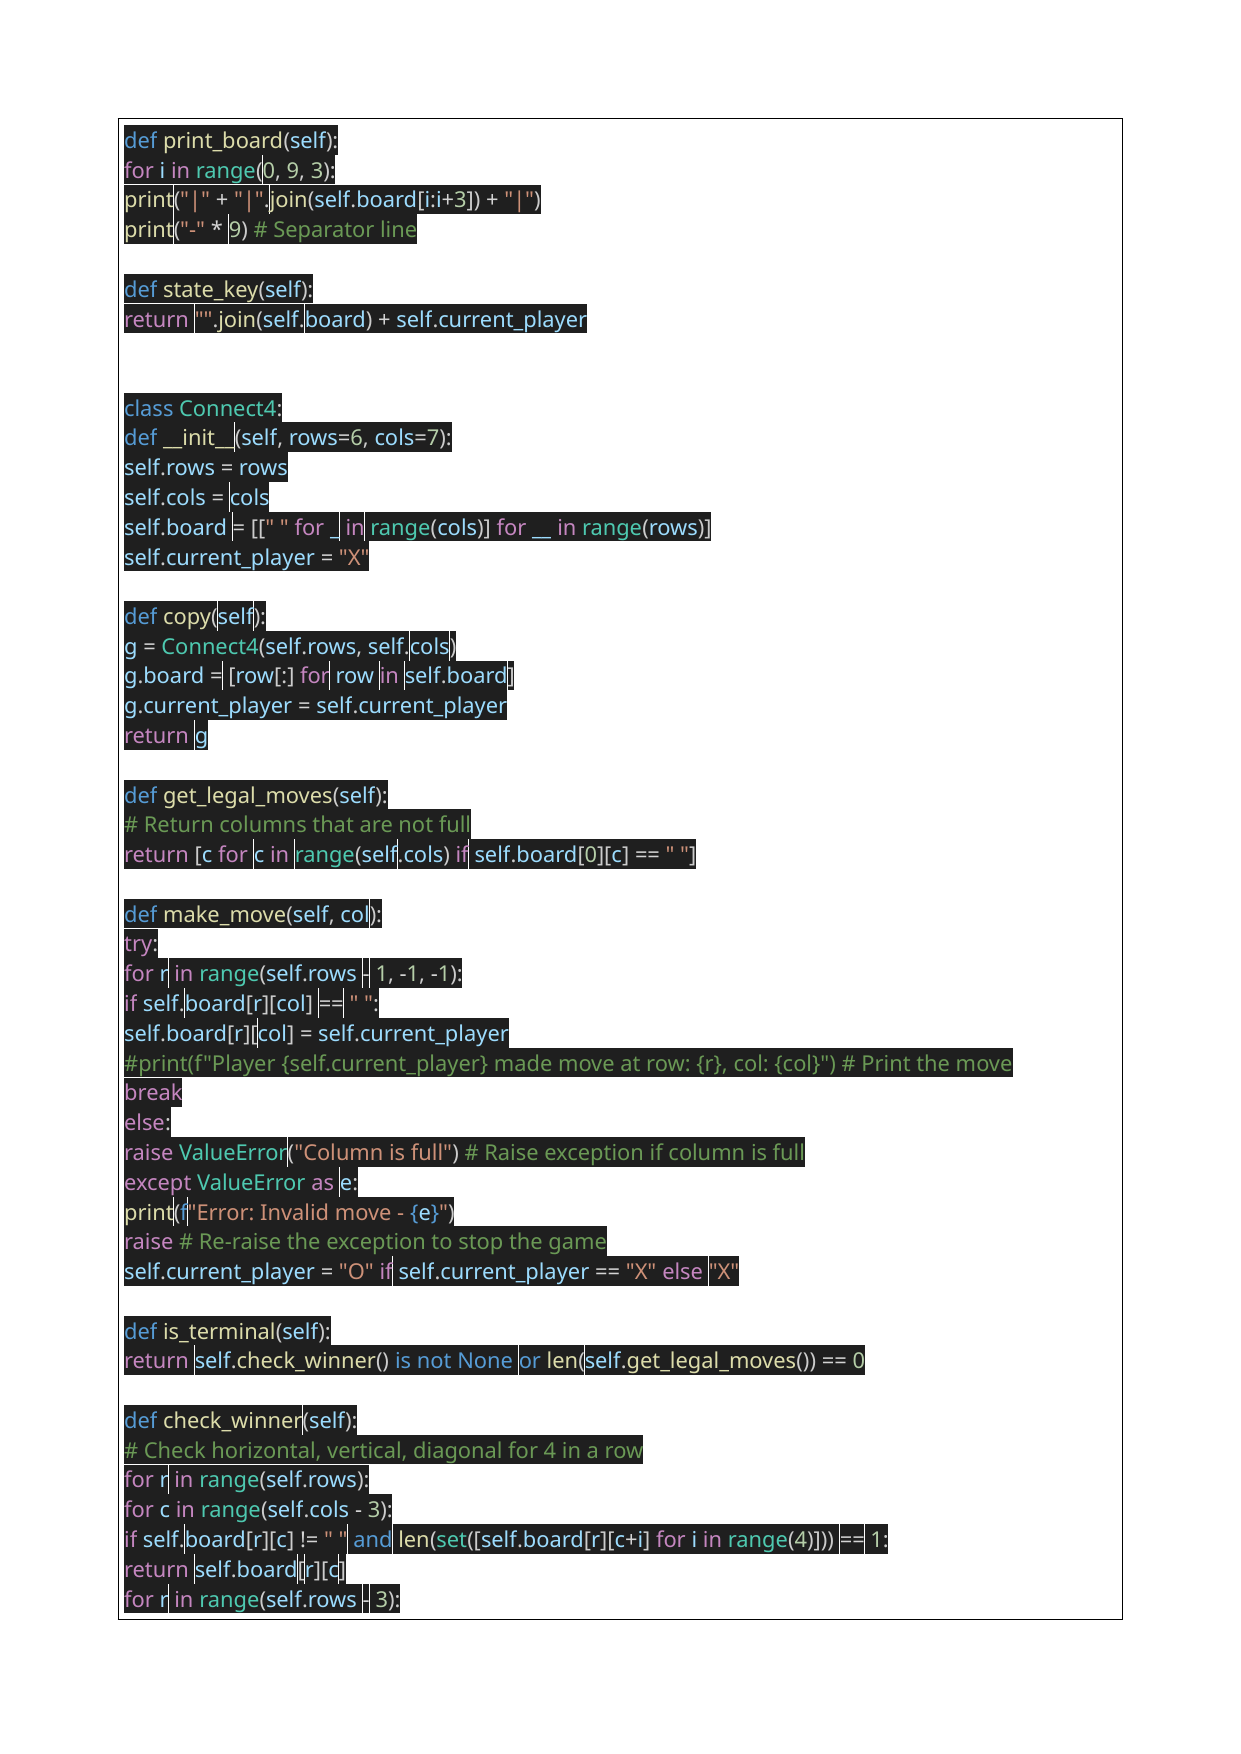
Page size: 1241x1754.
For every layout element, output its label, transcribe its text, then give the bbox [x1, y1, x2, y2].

table_header def print_board(self): for i in range(0, 9, 3): print("|" + "|".join(self.board[i:i+3]) + "|") print("-" * 9) # Separator line def state_key(self): return "".join(self.board) + self.current_player class Connect4: def __init__(self, rows=6, cols=7): self.rows = rows self.cols = cols self.board = [[" " for _ in range(cols)] for __ in range(rows)] self.current_player = "X" def copy(self): g = Connect4(self.rows, self.cols) g.board = [row[:] for row in self.board] g.current_player = self.current_player return g def get_legal_moves(self): # Return columns that are not full return [c for c in range(self.cols) if self.board[0][c] == " "] def make_move(self, col): try: for r in range(self.rows - 1, -1, -1): if self.board[r][col] == " ": self.board[r][col] = self.current_player #print(f"Player {self.current_player} made move at row: {r}, col: {col}") # Print the move break else: raise ValueError("Column is full") # Raise exception if column is full except ValueError as e: print(f"Error: Invalid move - {e}") raise # Re-raise the exception to stop the game self.current_player = "O" if self.current_player == "X" else "X" def is_terminal(self): return self.check_winner() is not None or len(self.get_legal_moves()) == 0 def check_winner(self): # Check horizontal, vertical, diagonal for 4 in a row for r in range(self.rows): for c in range(self.cols - 3): if self.board[r][c] != " " and len(set([self.board[r][c+i] for i in range(4)])) == 1: return self.board[r][c] for r in range(self.rows - 3): [119, 119, 1122, 1619]
